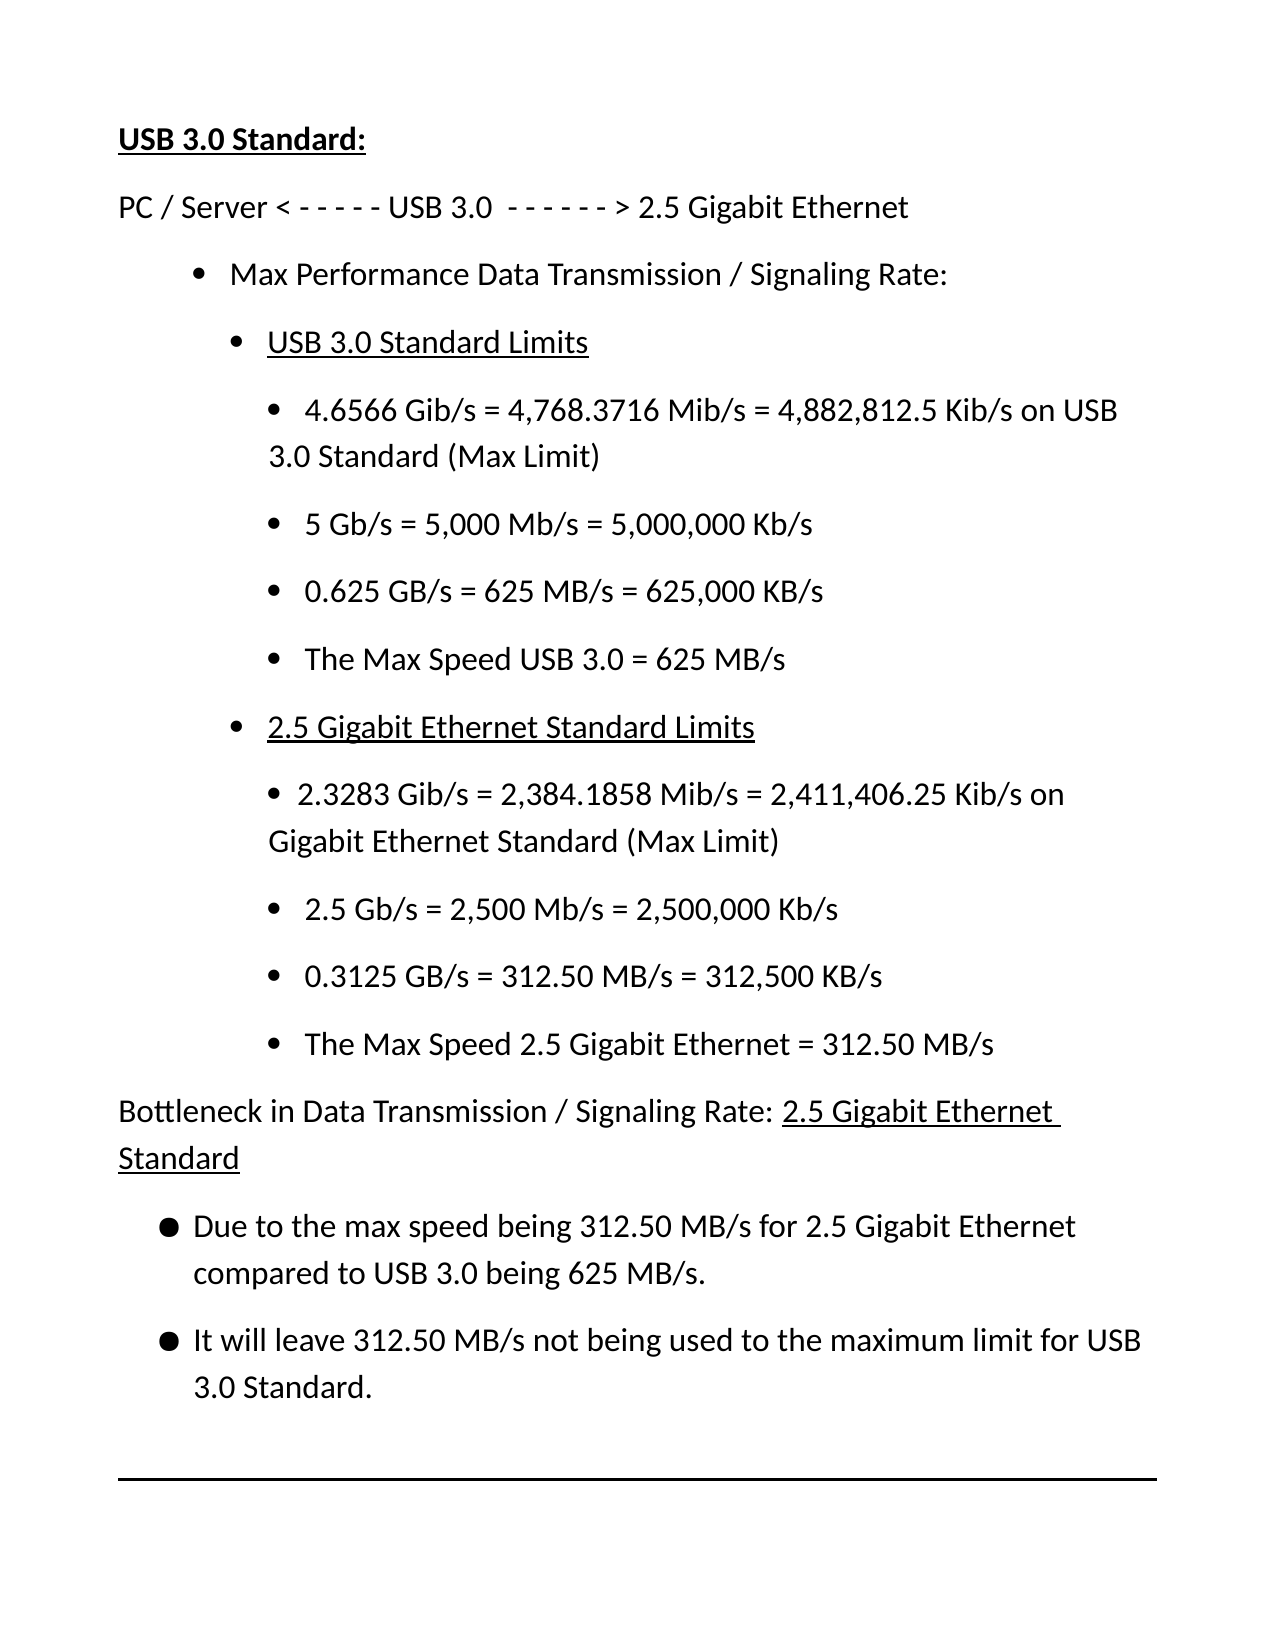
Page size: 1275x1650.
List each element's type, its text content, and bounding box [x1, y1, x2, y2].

list 4.6566 Gib/s = 4,768.3716 Mib/s = 4,882,812.5 Kib/s on USB 3.0 Standard (Max Limit) [268, 388, 1157, 476]
list 2.5 Gb/s = 2,500 Mb/s = 2,500,000 Kb/s [268, 888, 1157, 928]
list 0.625 GB/s = 625 MB/s = 625,000 KB/s [268, 571, 1157, 611]
list 0.3125 GB/s = 312.50 MB/s = 312,500 KB/s [268, 955, 1157, 996]
text Bottleneck in Data Transmission / Signaling Rate: 2.5 Gigabit Ethernet Standard [118, 1091, 1157, 1178]
list USB 3.0 Standard Limits [231, 321, 1157, 362]
list It will leave 312.50 MB/s not being used to the maximum limit for USB 3.0 Standard. [156, 1319, 1157, 1407]
text USB 3.0 Standard: [118, 118, 1157, 159]
list 2.5 Gigabit Ethernet Standard Limits [231, 706, 1157, 746]
list The Max Speed USB 3.0 = 625 MB/s [268, 638, 1157, 679]
list Due to the max speed being 312.50 MB/s for 2.5 Gigabit Ethernet compared to USB 3.0 being 625 MB/s. [156, 1205, 1157, 1292]
list 2.3283 Gib/s = 2,384.1858 Mib/s = 2,411,406.25 Kib/s on Gigabit Ethernet Standard (Max Limit) [268, 773, 1157, 861]
text PC / Server < - - - - - USB 3.0 - - - - - - > 2.5 Gigabit Ethernet [118, 186, 1157, 226]
list 5 Gb/s = 5,000 Mb/s = 5,000,000 Kb/s [268, 503, 1157, 544]
list The Max Speed 2.5 Gigabit Ethernet = 312.50 MB/s [268, 1023, 1157, 1064]
list Max Performance Data Transmission / Signaling Rate: [193, 253, 1157, 294]
